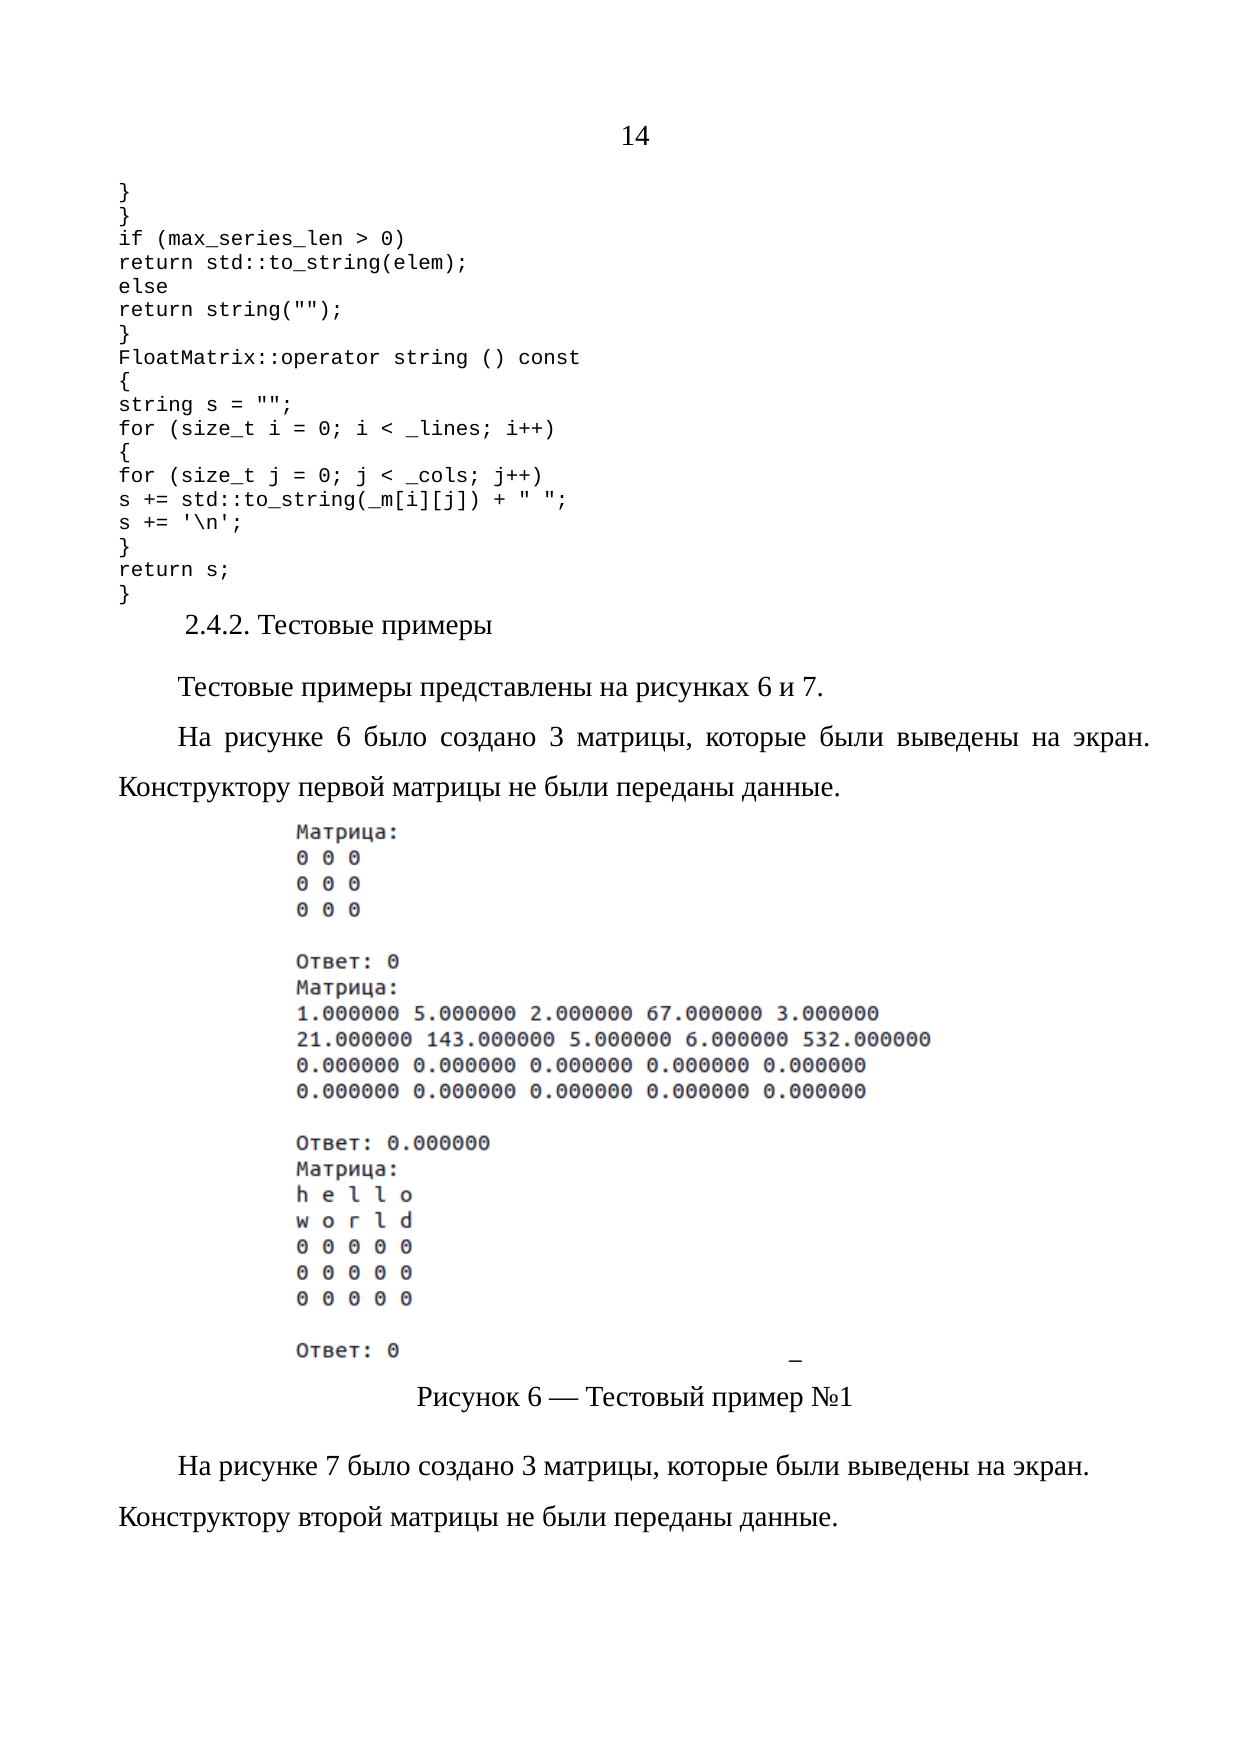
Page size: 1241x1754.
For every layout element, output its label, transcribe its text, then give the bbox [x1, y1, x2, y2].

text return std::to_string(elem); [118, 252, 1152, 276]
text } [118, 536, 1152, 559]
text Тестовые примеры представлены на рисунках 2.1 и 2.2. [118, 669, 1152, 702]
text s += std::to_string(_m[i][j]) + " "; [118, 488, 1152, 512]
text else [118, 276, 1152, 299]
text if (max_series_len > 0) [118, 228, 1152, 252]
text return s; [118, 559, 1152, 583]
subtitle Тестовые примеры [118, 607, 1152, 640]
text На рисунке 2.2 было создано 3 матрицы, которые были выведены на экран. Конструктору второй матрицы не были переданы данные. [118, 1448, 1152, 1532]
text } [118, 181, 1152, 205]
text { [118, 370, 1152, 394]
text На рисунке 2.1 было создано 3 матрицы, которые были выведены на экран. Конструктору первой матрицы не были переданы данные. [118, 719, 1152, 803]
text string s = ""; [118, 394, 1152, 418]
text } [118, 323, 1152, 347]
text return string(""); [118, 299, 1152, 323]
text { [118, 441, 1152, 465]
text for (size_t i = 0; i < _lines; i++) [118, 418, 1152, 441]
picture [295, 819, 975, 1362]
text FloatMatrix::operator string () const [118, 347, 1152, 370]
text } [118, 583, 1152, 607]
text for (size_t j = 0; j < _cols; j++) [118, 465, 1152, 488]
text } [118, 205, 1152, 228]
text Рисунок 2.1 — Тестовый пример №1 [295, 1362, 974, 1412]
text s += '\n'; [118, 512, 1152, 536]
